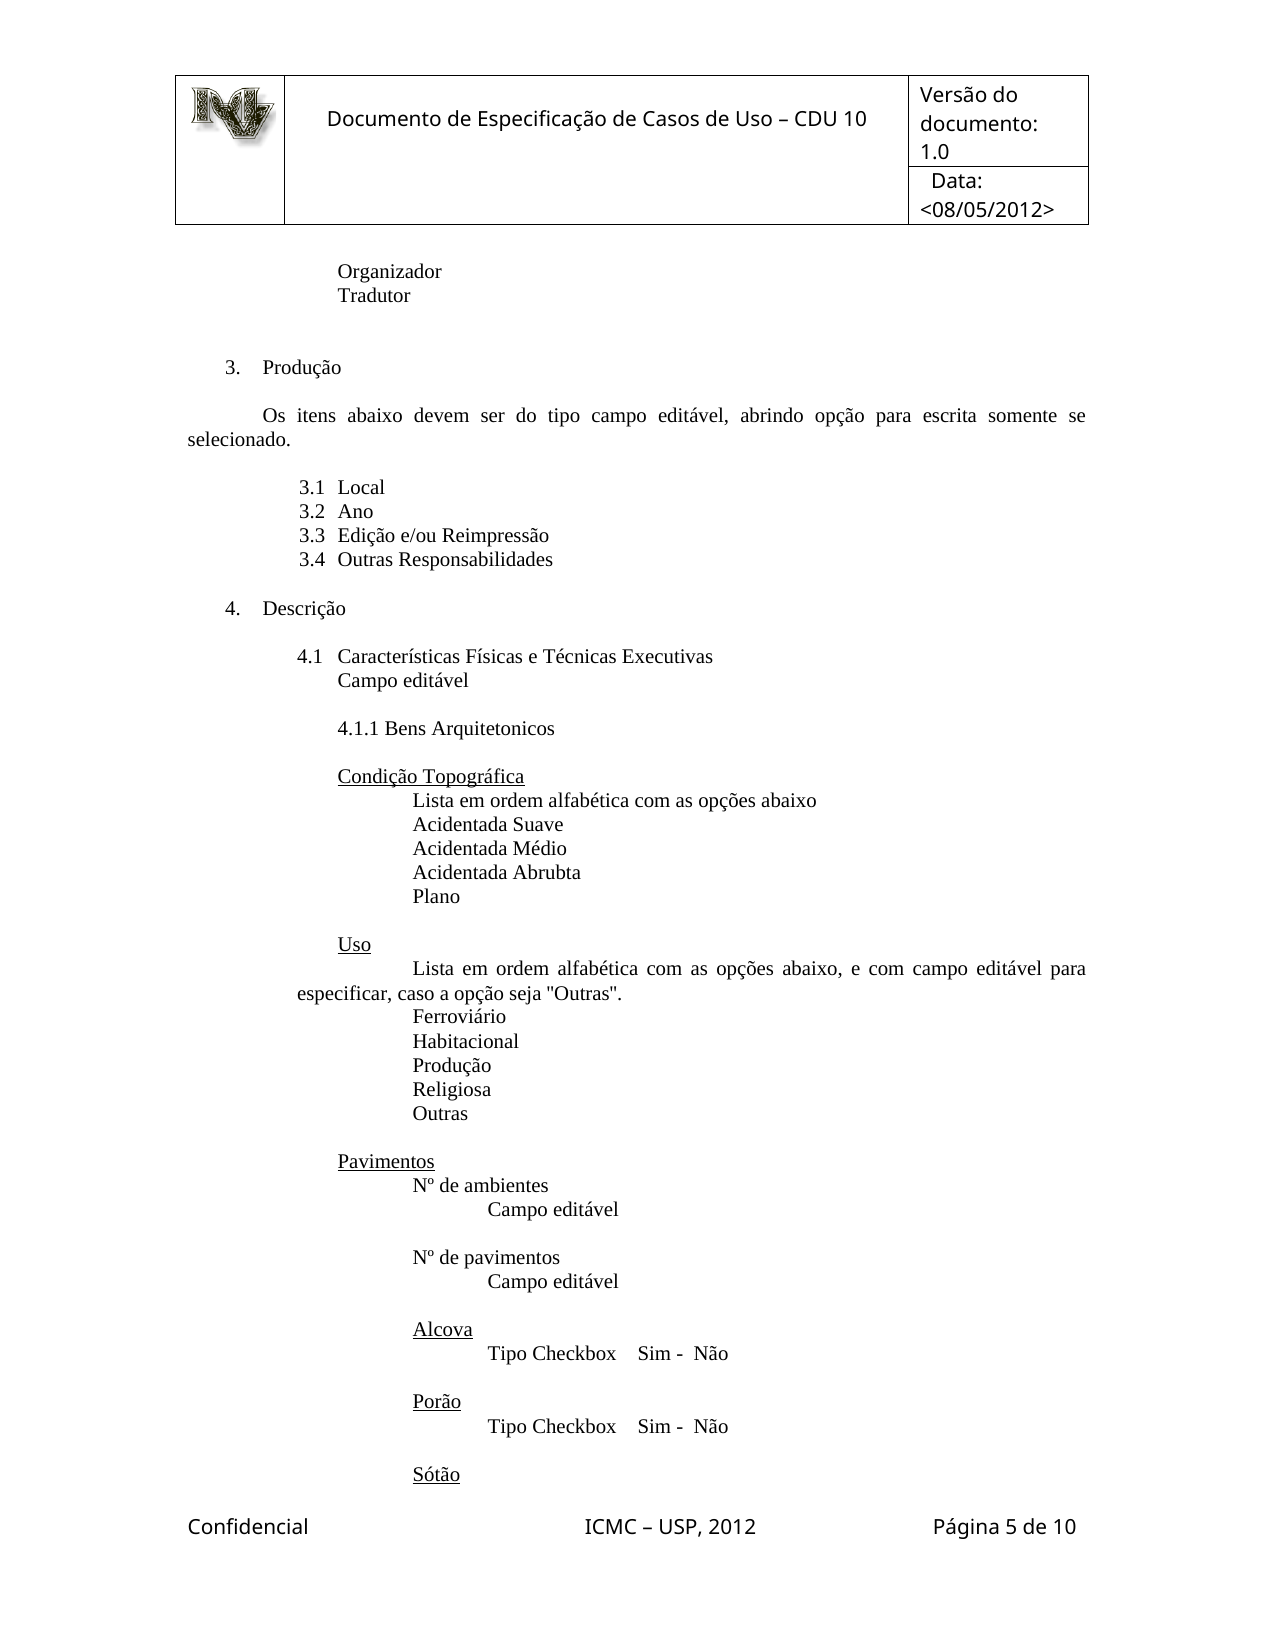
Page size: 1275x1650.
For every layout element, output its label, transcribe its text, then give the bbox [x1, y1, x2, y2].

text Lista em ordem alfabética com as opções abaixo, e com campo editável para especificar, caso a opção seja ''Outras''. [192, 956, 1087, 1004]
text Acidentada Abrubta [192, 860, 1087, 884]
text Acidentada Médio [192, 836, 1087, 860]
text Campo editável [192, 1197, 1087, 1221]
text 4.1 Características Físicas e Técnicas Executivas [192, 643, 1087, 668]
list Produção [225, 355, 1087, 379]
text Tipo Checkbox Sim - Não [192, 1341, 1087, 1365]
text Uso [192, 932, 1087, 956]
text Organizador [187, 258, 1087, 283]
list Ano [299, 499, 1087, 523]
text Plano [192, 884, 1087, 908]
text Outras [192, 1101, 1087, 1125]
text Alcova [192, 1317, 1087, 1341]
list Descrição [225, 595, 1087, 619]
text Condição Topográfica [192, 764, 1087, 788]
text Pavimentos [192, 1149, 1087, 1173]
text Produção [192, 1053, 1087, 1077]
text Porão [192, 1389, 1087, 1413]
text Campo editável [192, 668, 1087, 692]
text Os itens abaixo devem ser do tipo campo editável, abrindo opção para escrita somente se selecionado. [187, 403, 1087, 451]
text Nº de ambientes [192, 1173, 1087, 1197]
text Acidentada Suave [192, 812, 1087, 836]
text 4.1.1 Bens Arquitetonicos [192, 716, 1087, 740]
text Religiosa [192, 1077, 1087, 1101]
text Habitacional [192, 1028, 1087, 1053]
text Tipo Checkbox Sim - Não [192, 1413, 1087, 1438]
text Nº de pavimentos [192, 1245, 1087, 1269]
text Tradutor [187, 283, 1087, 307]
list Local [299, 475, 1087, 499]
list Edição e/ou Reimpressão [299, 523, 1087, 547]
text Campo editável [192, 1269, 1087, 1293]
text Sótão [192, 1462, 1087, 1486]
text Lista em ordem alfabética com as opções abaixo [192, 788, 1087, 812]
text Ferroviário [192, 1004, 1087, 1028]
picture [186, 76, 277, 151]
list Outras Responsabilidades [299, 547, 1087, 571]
